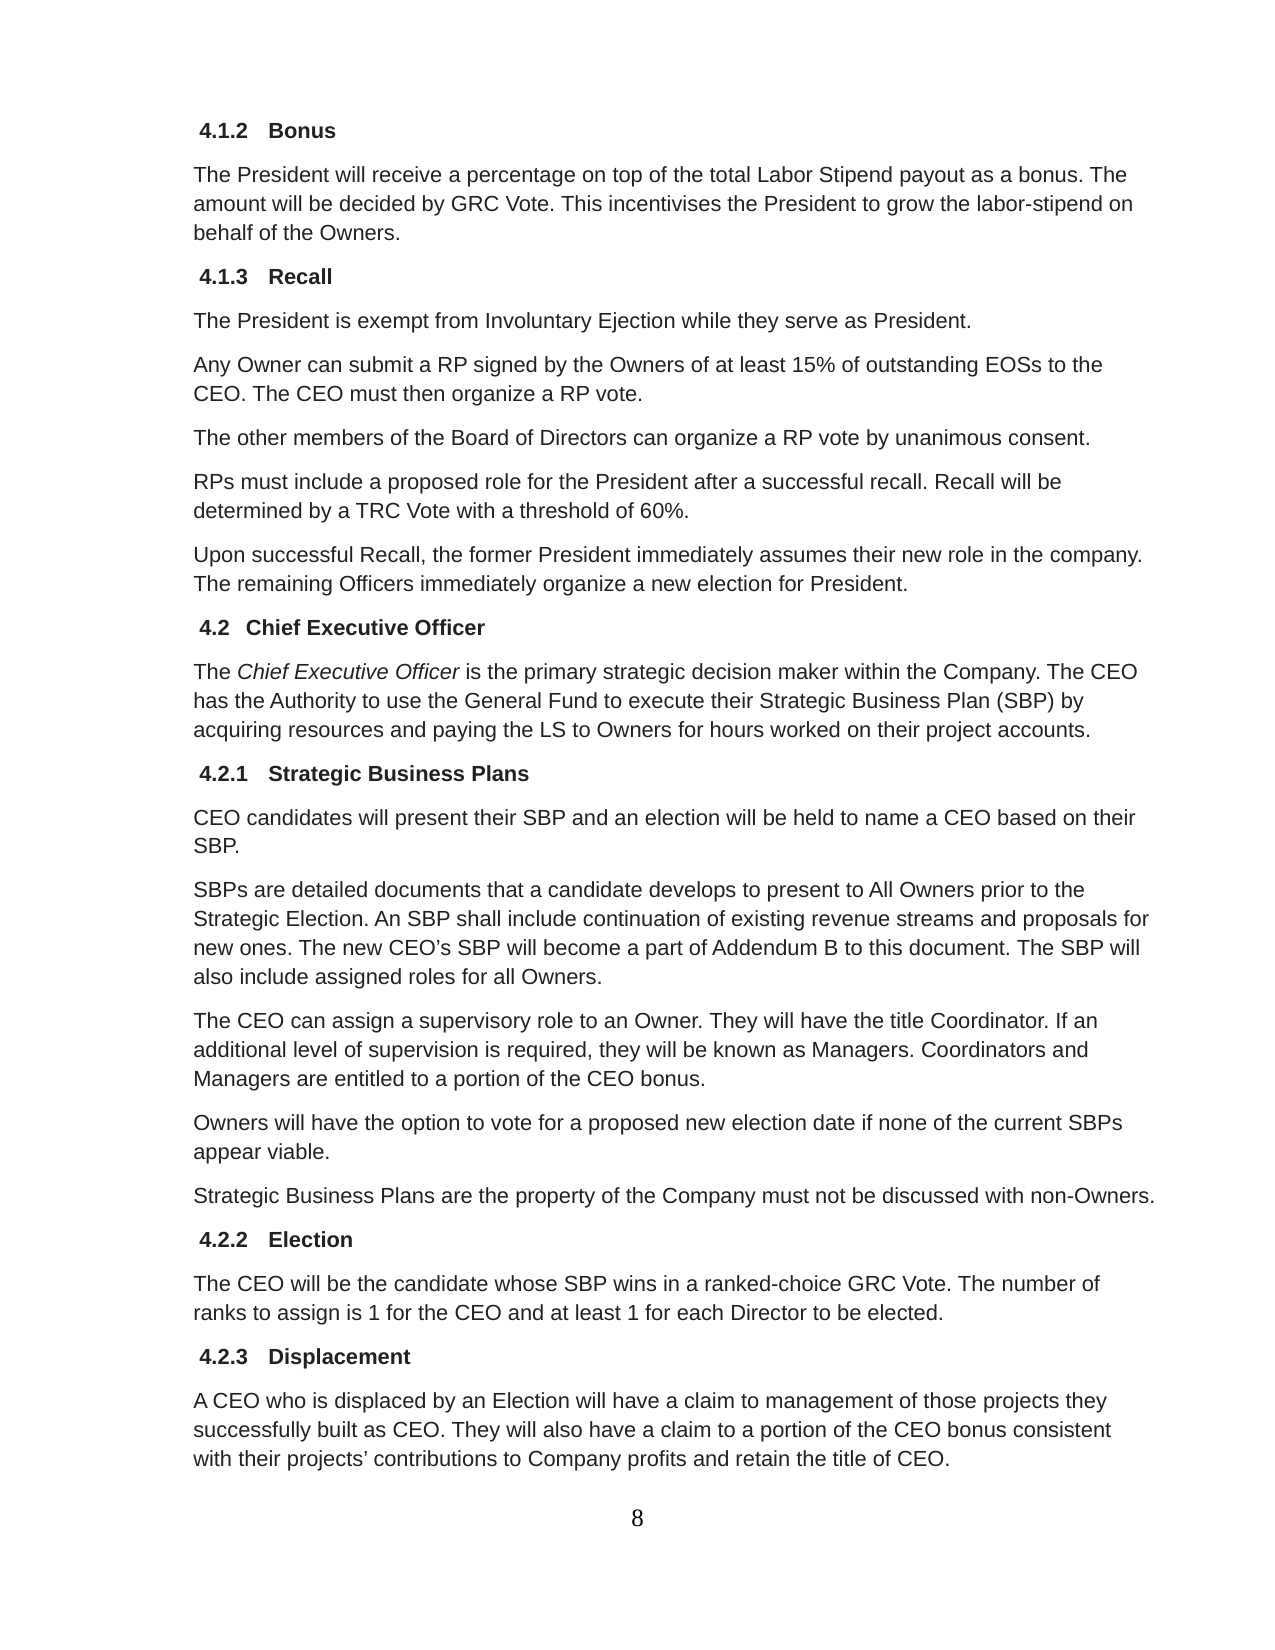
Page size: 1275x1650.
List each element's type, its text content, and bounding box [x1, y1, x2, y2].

list The CEO will be the candidate whose SBP wins in a ranked-choice GRC Vote. The number of ranks to assign is 1 for the CEO and at least 1 for each Director to be elected. [193, 1271, 1157, 1325]
list CEO candidates will present their SBP and an election will be held to name a CEO based on their SBP. [193, 804, 1157, 858]
subtitle Displacement [193, 1344, 1157, 1369]
subtitle Election [193, 1227, 1157, 1252]
subtitle Strategic Business Plans [193, 760, 1157, 786]
list Owners will have the option to vote for a proposed new election date if none of the current SBPs appear viable. [193, 1110, 1157, 1164]
list Upon successful Recall, the former President immediately assumes their new role in the company. The remaining Officers immediately organize a new election for President. [156, 542, 1157, 596]
list A CEO who is displaced by an Election will have a claim to management of those projects they successfully built as CEO. They will also have a claim to a portion of the CEO bonus consistent with their projects’ contributions to Company profits and retain the title of CEO. [193, 1388, 1157, 1471]
list The CEO can assign a supervisory role to an Owner. They will have the title Coordinator. If an additional level of supervision is required, they will be known as Managers. Coordinators and Managers are entitled to a portion of the CEO bonus. [193, 1008, 1157, 1091]
list RPs must include a proposed role for the President after a successful recall. Recall will be determined by a TRC Vote with a threshold of 60%. [156, 469, 1157, 523]
subtitle Chief Executive Officer [193, 614, 1157, 640]
list The Chief Executive Officer is the primary strategic decision maker within the Company. The CEO has the Authority to use the General Fund to execute their Strategic Business Plan (SBP) by acquiring resources and paying the LS to Owners for hours worked on their project accounts. [193, 658, 1157, 742]
list The President will receive a percentage on top of the total Labor Stipend payout as a bonus. The amount will be decided by GRC Vote. This incentivises the President to grow the labor-stipend on behalf of the Owners. [193, 162, 1157, 245]
list The President is exempt from Involuntary Ejection while they serve as President. [156, 308, 1157, 333]
list Strategic Business Plans are the property of the Company must not be discussed with non-Owners. [193, 1183, 1157, 1208]
subtitle Recall [193, 264, 1157, 289]
subtitle Bonus [193, 118, 1157, 143]
list Any Owner can submit a RP signed by the Owners of at least 15% of outstanding EOSs to the CEO. The CEO must then organize a RP vote. [156, 352, 1157, 406]
list The other members of the Board of Directors can organize a RP vote by unanimous consent. [156, 425, 1157, 450]
list SBPs are detailed documents that a candidate develops to present to All Owners prior to the Strategic Election. An SBP shall include continuation of existing revenue streams and proposals for new ones. The new CEO’s SBP will become a part of Addendum B to this document. The SBP will also include assigned roles for all Owners. [193, 877, 1157, 989]
